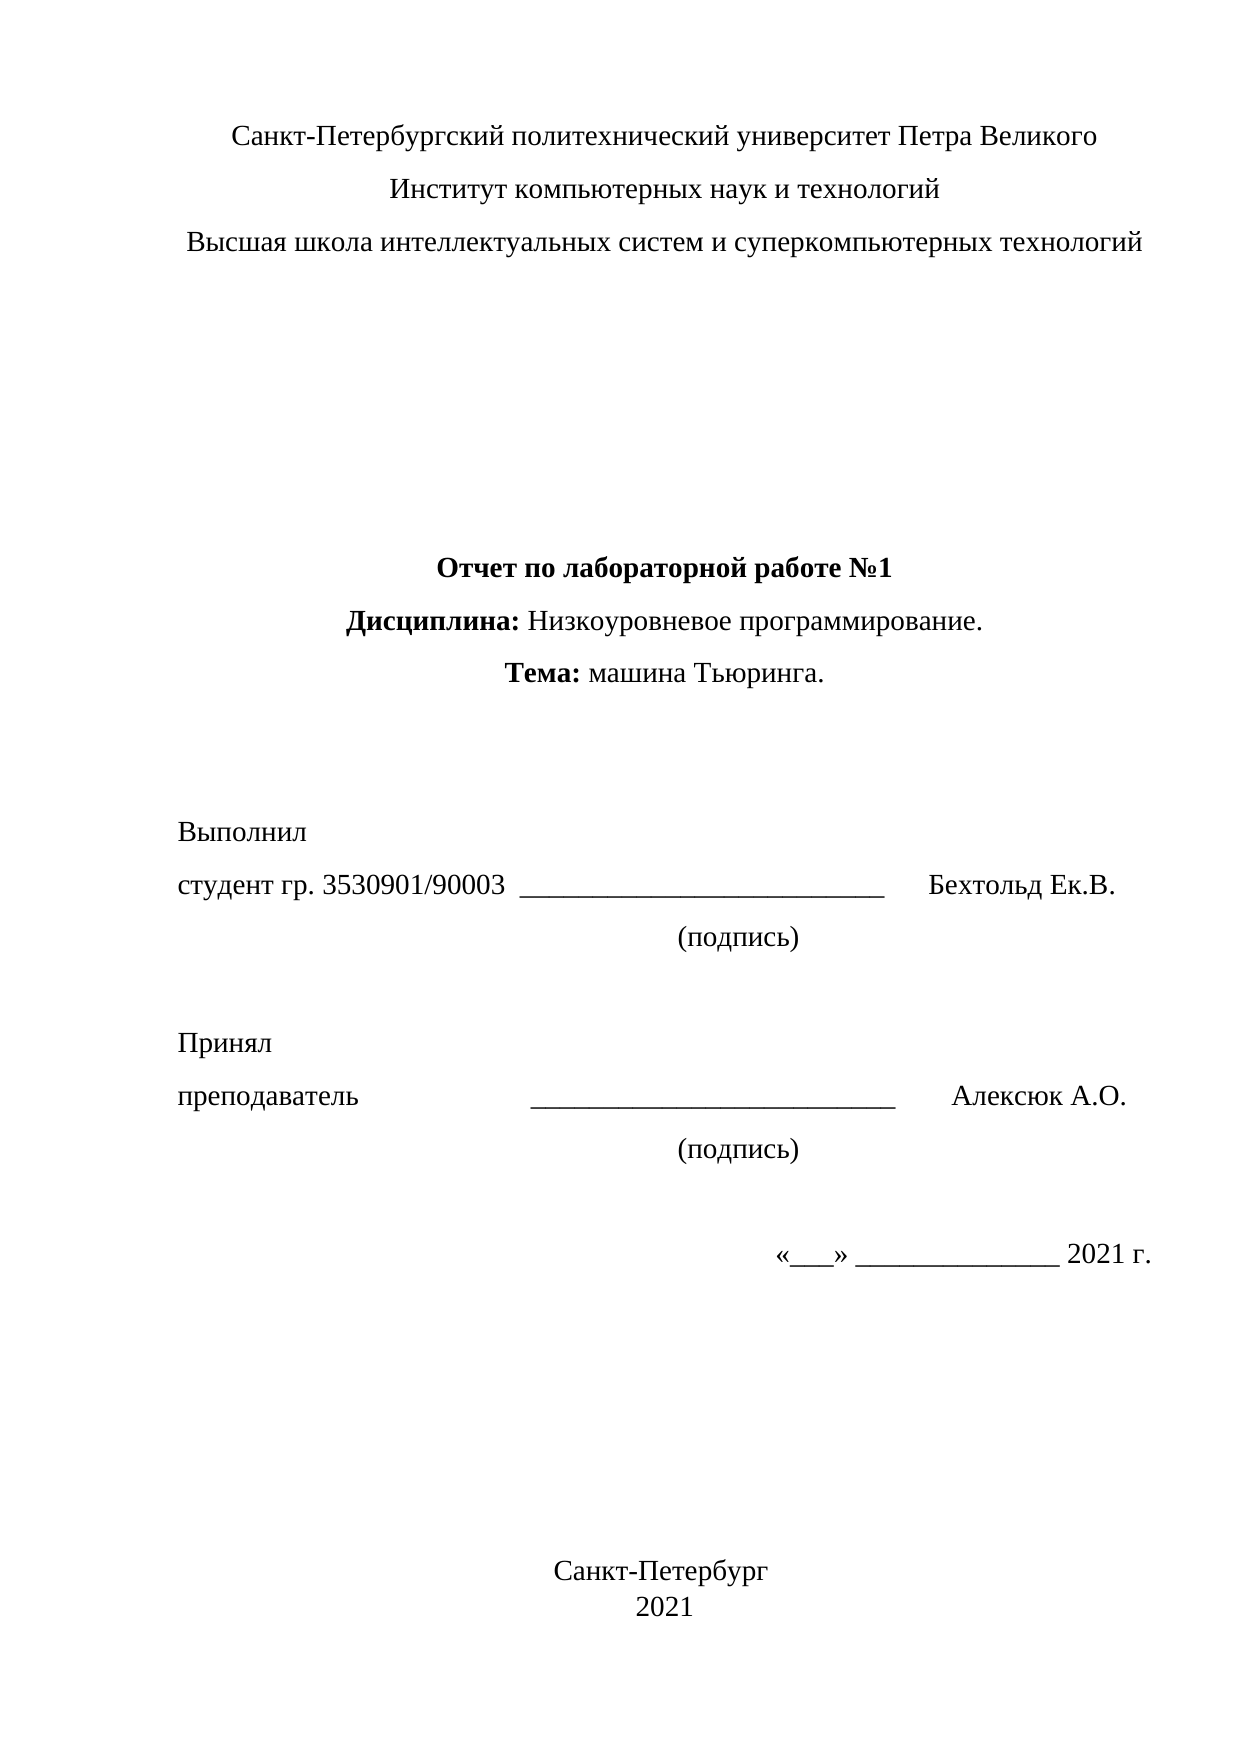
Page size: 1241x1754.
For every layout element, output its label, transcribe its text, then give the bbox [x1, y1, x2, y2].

text (подпись) [177, 1131, 1152, 1164]
text Отчет по лабораторной работе №1 [177, 550, 1152, 583]
text «___» ______________ 2021 г. [177, 1236, 1152, 1270]
text Санкт-Петербургский политехнический университет Петра Великого [177, 118, 1152, 152]
text Институт компьютерных наук и технологий [177, 171, 1152, 204]
text студент гр. 3530901/90003 _________________________ Бехтольд Ек.В. [177, 867, 1152, 900]
text преподаватель _________________________ Алексюк А.О. [177, 1078, 1152, 1112]
text Выполнил [177, 814, 1152, 847]
text Дисциплина: Низкоуровневое программирование. [177, 603, 1152, 636]
text Тема: машина Тьюринга. [177, 656, 1152, 689]
text Санкт-Петербург 2021 [177, 1553, 1152, 1623]
text (подпись) [177, 919, 1152, 953]
text Высшая школа интеллектуальных систем и суперкомпьютерных технологий [177, 224, 1152, 257]
text Принял [177, 1025, 1152, 1059]
